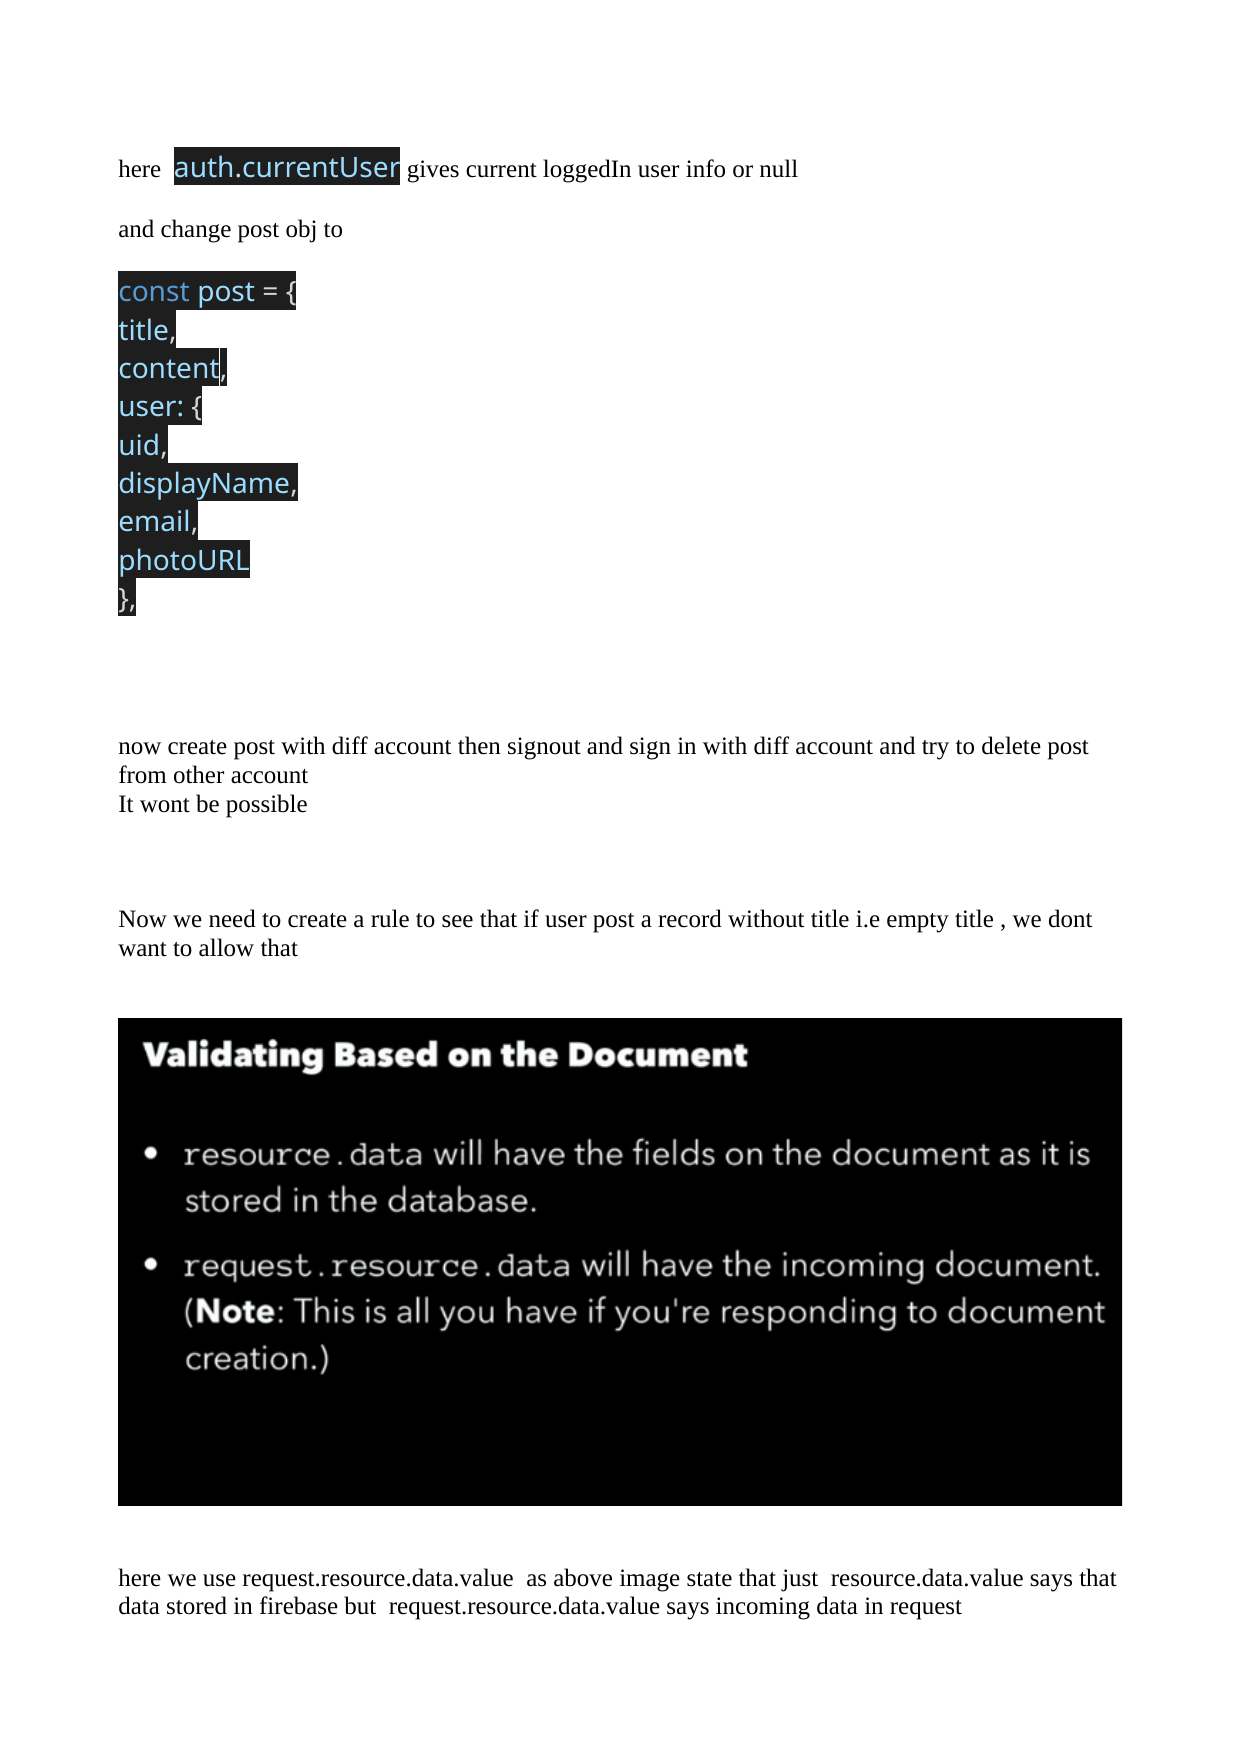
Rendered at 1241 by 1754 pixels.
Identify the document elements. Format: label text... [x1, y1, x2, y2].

text content, [118, 348, 1122, 386]
text const post = { [118, 271, 1122, 310]
text uid, [118, 425, 1122, 463]
text It wont be possible [118, 789, 1122, 818]
text here we use request.resource.data.value as above image state that just resource.data.value says that data stored in firebase but request.resource.data.value says incoming data in request [118, 1563, 1122, 1620]
text title, [118, 310, 1122, 348]
text here auth.currentUser gives current loggedIn user info or null [118, 147, 1122, 185]
text now create post with diff account then signout and sign in with diff account and try to delete post from other account [118, 731, 1122, 789]
text user: { [118, 386, 1122, 425]
text Now we need to create a rule to see that if user post a record without title i.e empty title , we dont want to allow that [118, 904, 1122, 961]
text }, [118, 578, 1122, 616]
text and change post obj to [118, 214, 1122, 243]
text displayName, [118, 463, 1122, 501]
text photoURL [118, 540, 1122, 578]
text email, [118, 501, 1122, 540]
picture [118, 1018, 1123, 1506]
